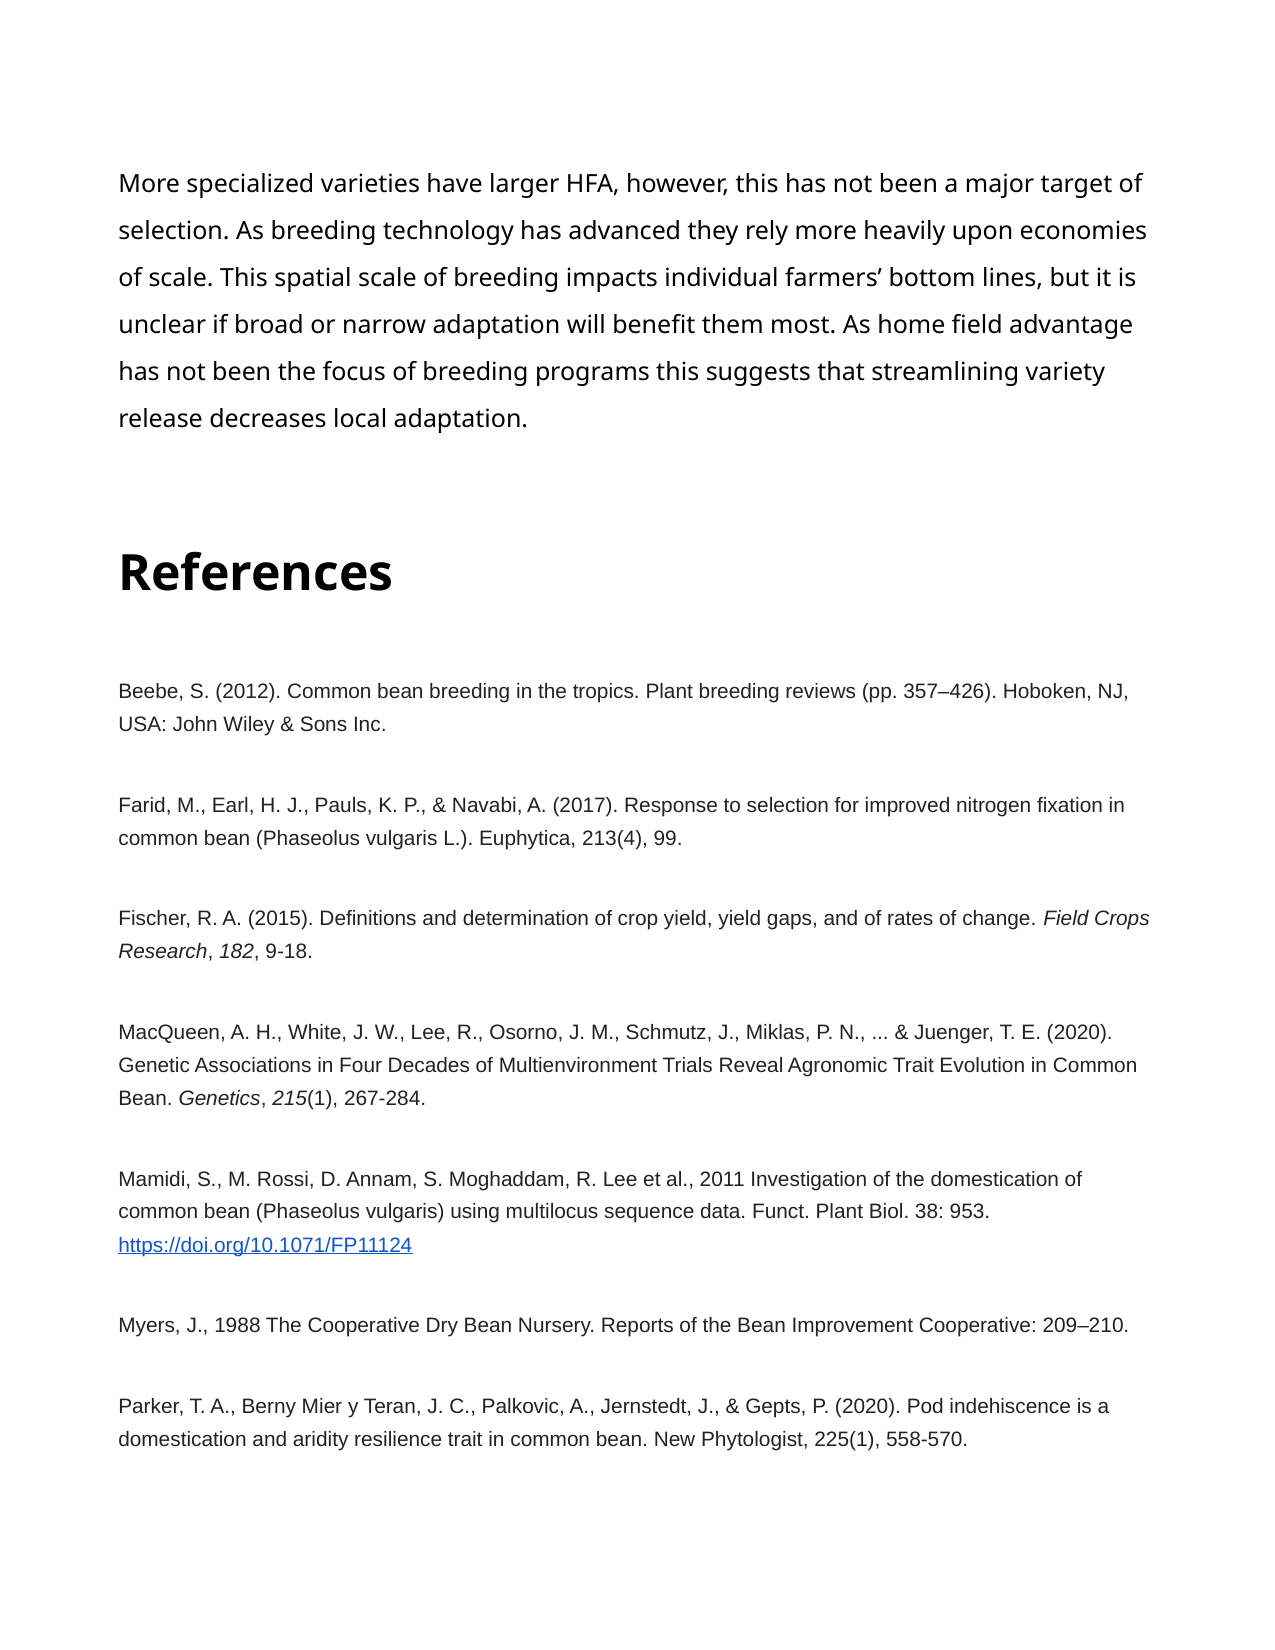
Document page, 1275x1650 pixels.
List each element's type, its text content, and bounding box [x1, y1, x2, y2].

text Farid, M., Earl, H. J., Pauls, K. P., & Navabi, A. (2017). Response to selection for improved nitrogen fixation in common bean (Phaseolus vulgaris L.). Euphytica, 213(4), 99. [118, 792, 1157, 849]
text Parker, T. A., Berny Mier y Teran, J. C., Palkovic, A., Jernstedt, J., & Gepts, P. (2020). Pod indehiscence is a domestication and aridity resilience trait in common bean. New Phytologist, 225(1), 558-570. [118, 1394, 1157, 1451]
text References [118, 537, 1157, 605]
text More specialized varieties have larger HFA, however, this has not been a major target of selection. As breeding technology has advanced they rely more heavily upon economies of scale. This spatial scale of breeding impacts individual farmers’ bottom lines, but it is unclear if broad or narrow adaptation will benefit them most. As home field advantage has not been the focus of breeding programs this suggests that streamlining variety release decreases local adaptation. [118, 166, 1157, 435]
text Myers, J., 1988 The Cooperative Dry Bean Nursery. Reports of the Bean Improvement Cooperative: 209–210. [118, 1313, 1157, 1337]
text Fischer, R. A. (2015). Definitions and determination of crop yield, yield gaps, and of rates of change. Field Crops Research, 182, 9-18. [118, 906, 1157, 963]
text MacQueen, A. H., White, J. W., Lee, R., Osorno, J. M., Schmutz, J., Miklas, P. N., ... & Juenger, T. E. (2020). Genetic Associations in Four Decades of Multienvironment Trials Reveal Agronomic Trait Evolution in Common Bean. Genetics, 215(1), 267-284. [118, 1020, 1157, 1110]
text Beebe, S. (2012). Common bean breeding in the tropics. Plant breeding reviews (pp. 357–426). Hoboken, NJ, USA: John Wiley & Sons Inc. [118, 679, 1157, 736]
text Mamidi, S., M. Rossi, D. Annam, S. Moghaddam, R. Lee et al., 2011 Investigation of the domestication of common bean (Phaseolus vulgaris) using multilocus sequence data. Funct. Plant Biol. 38: 953. https://doi.org/10.1071/FP11124 [118, 1166, 1157, 1256]
